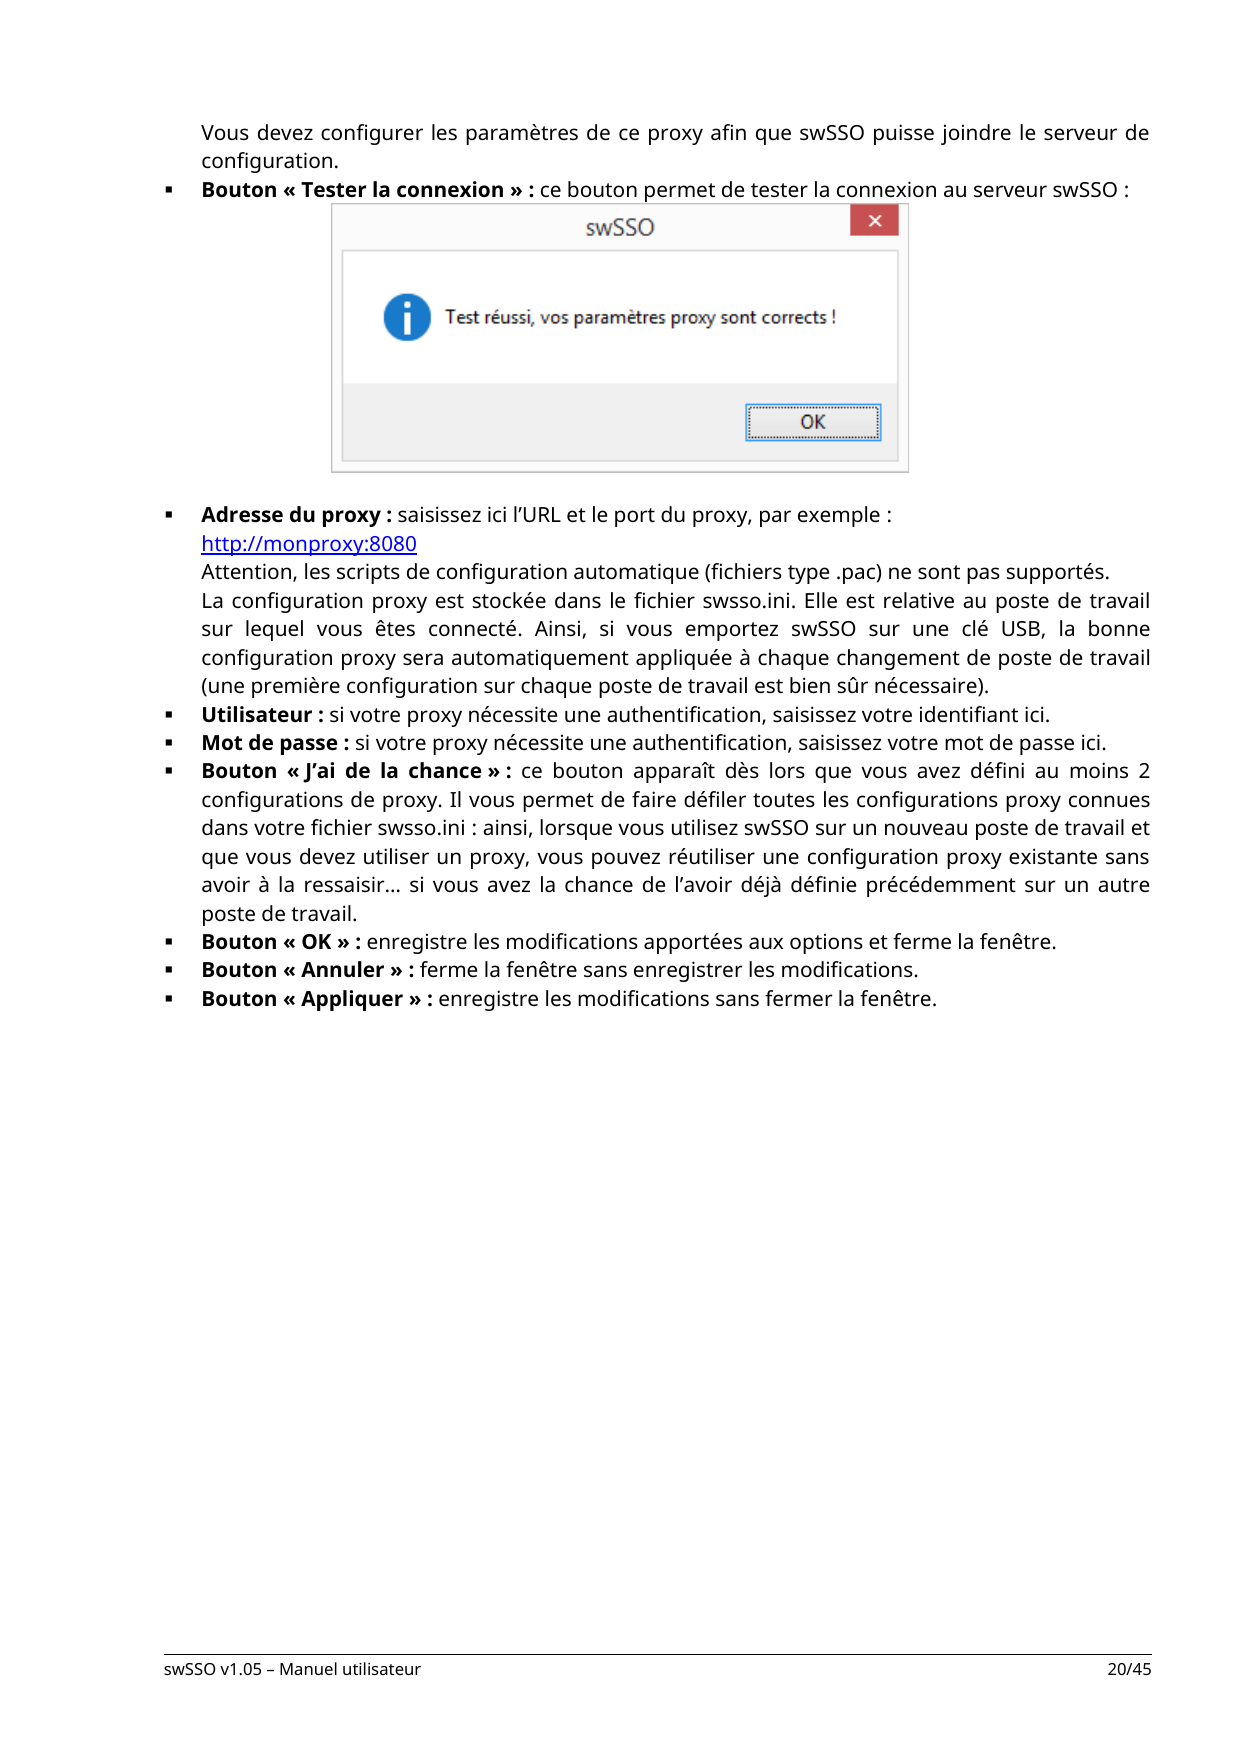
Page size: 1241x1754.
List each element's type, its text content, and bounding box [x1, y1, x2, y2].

list Bouton « J’ai de la chance » : ce bouton apparaît dès lors que vous avez défini au moins 2 configurations de proxy. Il vous permet de faire défiler toutes les configurations proxy connues dans votre fichier swsso.ini : ainsi, lorsque vous utilisez swSSO sur un nouveau poste de travail et que vous devez utiliser un proxy, vous pouvez réutiliser une configuration proxy existante sans avoir à la ressaisir… si vous avez la chance de l’avoir déjà définie précédemment sur un autre poste de travail. [164, 757, 1152, 927]
list Vous devez configurer les paramètres de ce proxy afin que swSSO puisse joindre le serveur de configuration. [164, 118, 1152, 175]
list Mot de passe : si votre proxy nécessite une authentification, saisissez votre mot de passe ici. [164, 728, 1152, 757]
list Adresse du proxy : saisissez ici l’URL et le port du proxy, par exemple : [164, 501, 1152, 529]
list Bouton « Tester la connexion » : ce bouton permet de tester la connexion au serveur swSSO : [164, 175, 1152, 203]
text Attention, les scripts de configuration automatique (fichiers type .pac) ne sont pas supportés. [201, 557, 1152, 586]
list Bouton « Appliquer » : enregistre les modifications sans fermer la fenêtre. [164, 984, 1152, 1012]
list Bouton « Annuler » : ferme la fenêtre sans enregistrer les modifications. [164, 956, 1152, 984]
list Bouton « OK » : enregistre les modifications apportées aux options et ferme la fenêtre. [164, 927, 1152, 956]
picture [331, 203, 910, 473]
text La configuration proxy est stockée dans le fichier swsso.ini. Elle est relative au poste de travail sur lequel vous êtes connecté. Ainsi, si vous emportez swSSO sur une clé USB, la bonne configuration proxy sera automatiquement appliquée à chaque changement de poste de travail (une première configuration sur chaque poste de travail est bien sûr nécessaire). [201, 586, 1152, 700]
text http://monproxy:8080 [201, 529, 1152, 557]
list Utilisateur : si votre proxy nécessite une authentification, saisissez votre identifiant ici. [164, 700, 1152, 728]
